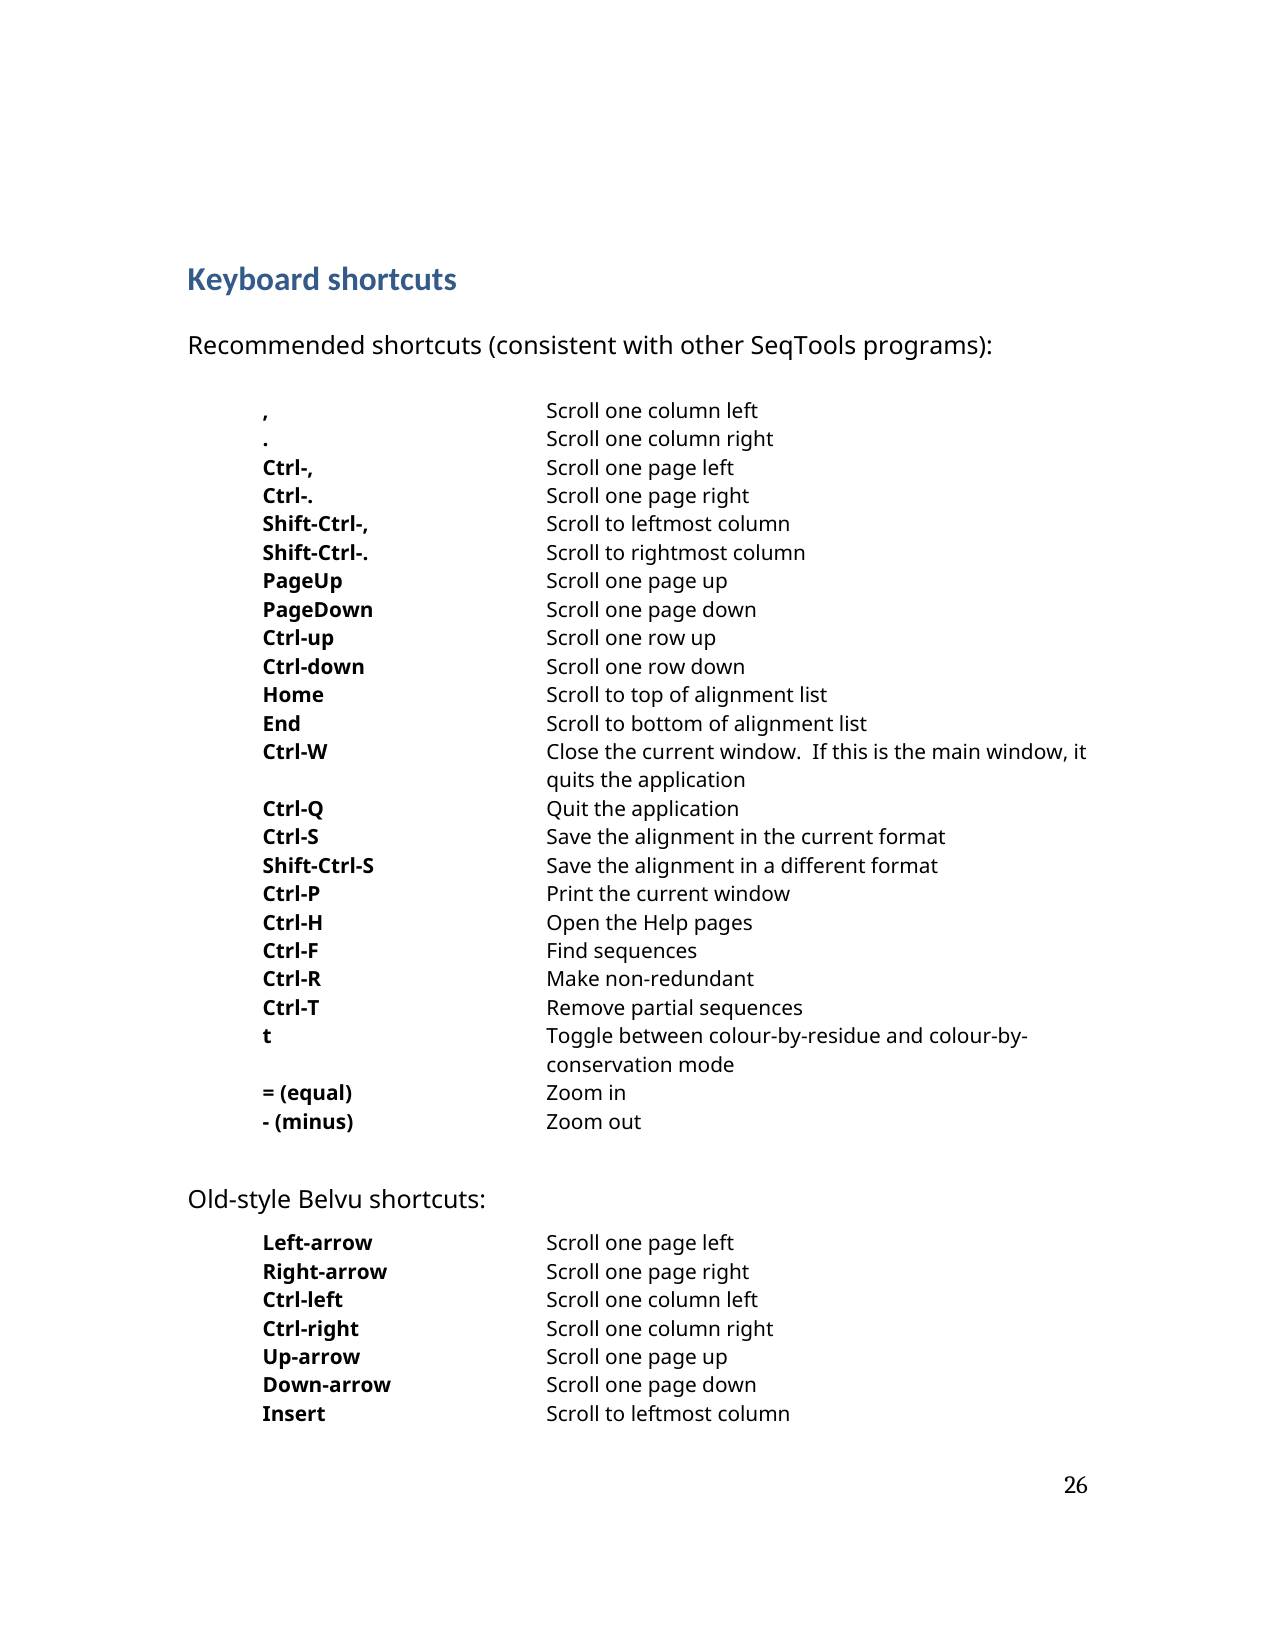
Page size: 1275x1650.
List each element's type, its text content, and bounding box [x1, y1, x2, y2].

table_cell = (equal) [251, 1078, 535, 1107]
table_cell Scroll one row up Scroll one row down [535, 623, 1099, 680]
table_cell Zoom in [535, 1078, 1099, 1107]
table_cell Ctrl-Q [251, 794, 535, 822]
table_header Left-arrow Right-arrow [251, 1228, 535, 1285]
table_cell Shift-Ctrl-, Shift-Ctrl-. [251, 510, 535, 566]
table_cell Scroll to leftmost column [535, 1399, 1099, 1427]
table_cell Shift-Ctrl-S [251, 851, 535, 879]
table_cell Ctrl-up Ctrl-down [251, 623, 535, 680]
table_cell Scroll to top of alignment list Scroll to bottom of alignment list [535, 680, 1099, 737]
table_cell Quit the application [535, 794, 1099, 822]
table_cell Scroll one page up Scroll one page down [535, 1342, 1099, 1399]
text Recommended shortcuts (consistent with other SeqTools programs): [187, 328, 1087, 362]
table_header Scroll one page left Scroll one page right [535, 1228, 1099, 1285]
subtitle Keyboard shortcuts [187, 258, 1087, 299]
table_cell Ctrl-H [251, 908, 535, 936]
table_cell Close the current window. If this is the main window, it quits the application [535, 737, 1099, 794]
table_cell Up-arrow Down-arrow [251, 1342, 535, 1399]
table_cell Scroll to leftmost column Scroll to rightmost column [535, 510, 1099, 566]
table_cell - (minus) [251, 1107, 535, 1135]
text Old-style Belvu shortcuts: [187, 1182, 1087, 1216]
table_cell Zoom out [535, 1107, 1099, 1135]
table_cell Home End [251, 680, 535, 737]
table_cell PageUp PageDown [251, 566, 535, 623]
table_cell t [251, 1021, 535, 1078]
table_cell Remove partial sequences [535, 993, 1099, 1021]
table_cell Make non-redundant [535, 965, 1099, 993]
table_cell Scroll one page up Scroll one page down [535, 566, 1099, 623]
table_cell Ctrl-F [251, 936, 535, 964]
table_cell Toggle between colour-by-residue and colour-by-conservation mode [535, 1021, 1099, 1078]
table_cell Find sequences [535, 936, 1099, 964]
table_cell Insert [251, 1399, 535, 1427]
table_cell Open the Help pages [535, 908, 1099, 936]
table_cell Scroll one column left Scroll one column right [535, 1285, 1099, 1342]
table_header , . [251, 396, 535, 453]
table_cell Ctrl-left Ctrl-right [251, 1285, 535, 1342]
table_cell Print the current window [535, 879, 1099, 908]
table_cell Ctrl-T [251, 993, 535, 1021]
table_cell Scroll one page left Scroll one page right [535, 453, 1099, 509]
table_cell Ctrl-, Ctrl-. [251, 453, 535, 509]
table_header Scroll one column left Scroll one column right [535, 396, 1099, 453]
table_cell Ctrl-S [251, 823, 535, 851]
table_cell Ctrl-R [251, 965, 535, 993]
table_cell Ctrl-W [251, 737, 535, 794]
table_cell Save the alignment in a different format [535, 851, 1099, 879]
table_cell Ctrl-P [251, 879, 535, 908]
table_cell Save the alignment in the current format [535, 823, 1099, 851]
